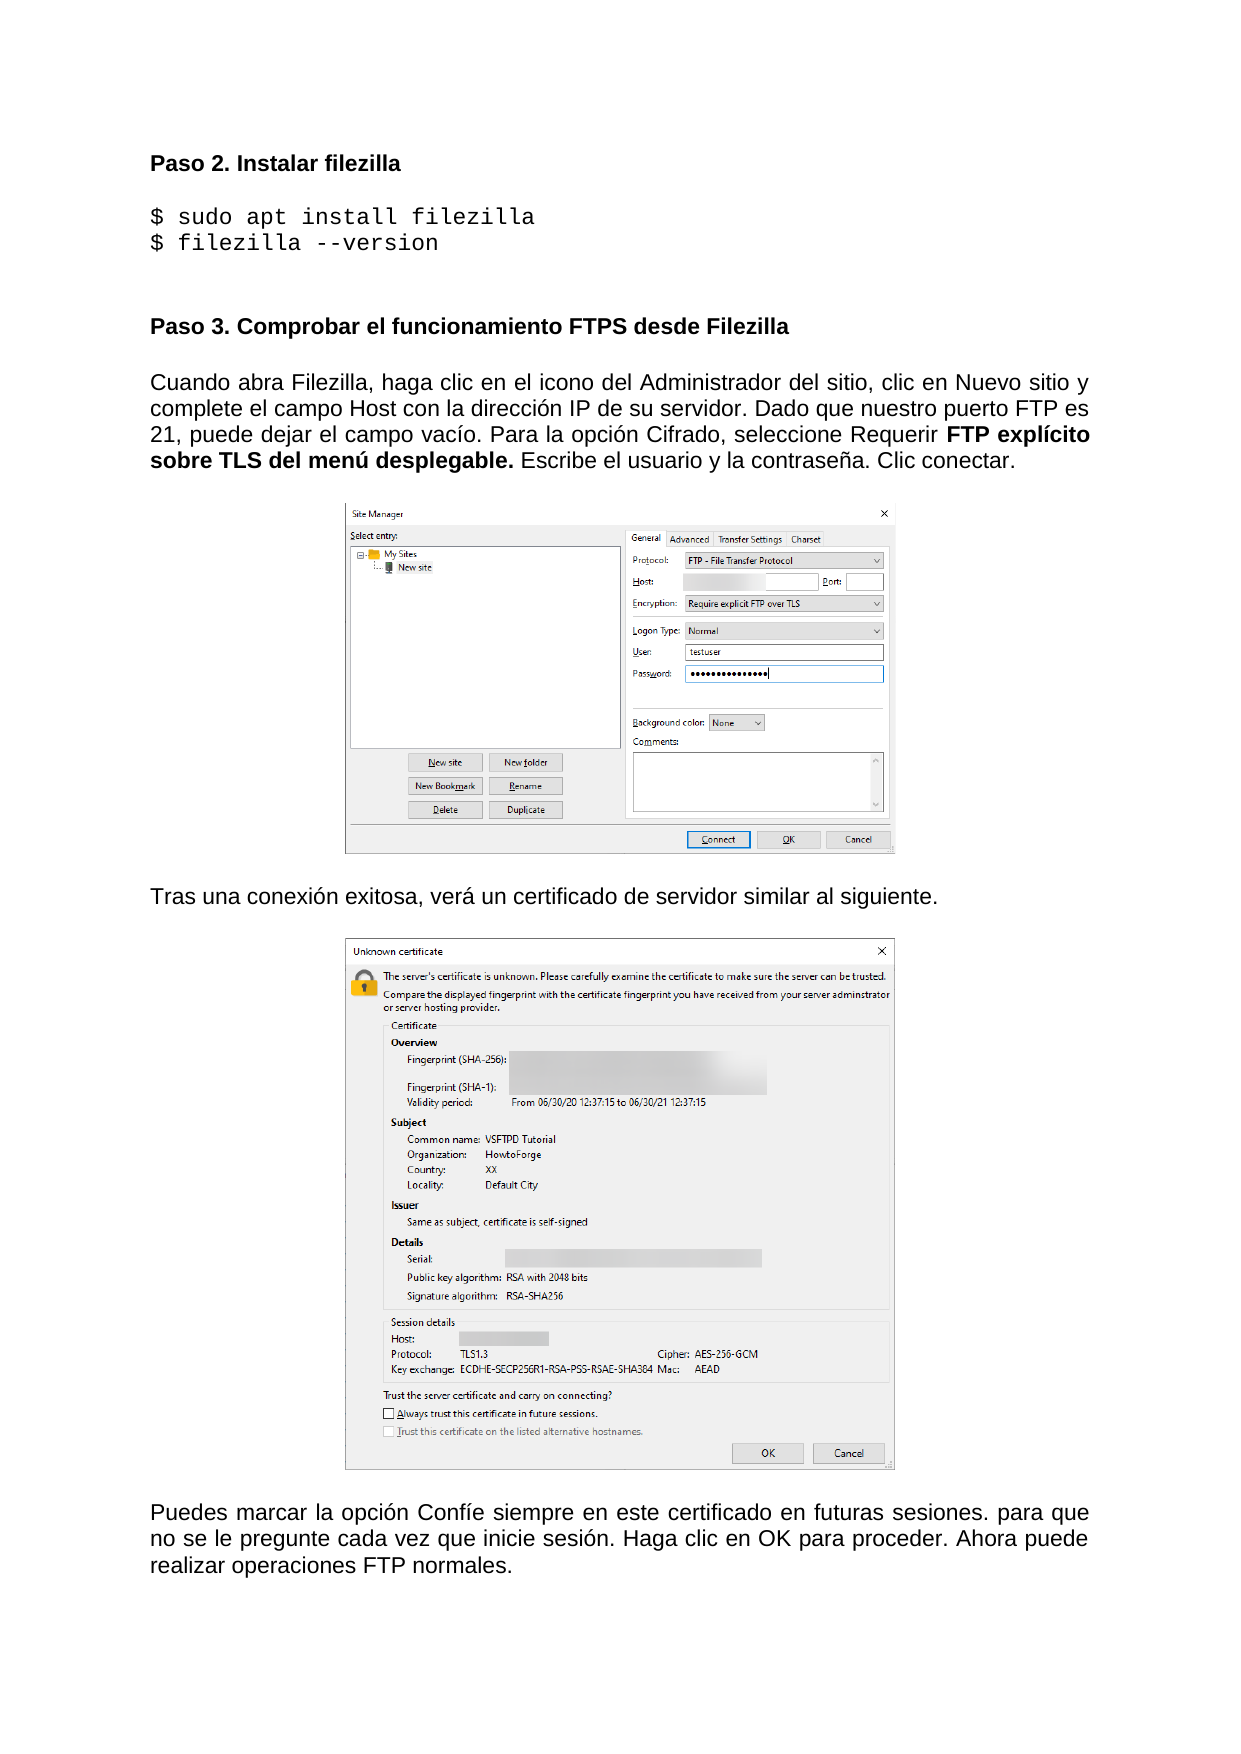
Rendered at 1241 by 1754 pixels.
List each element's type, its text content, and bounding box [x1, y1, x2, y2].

picture [345, 938, 895, 1470]
text Tras una conexión exitosa, verá un certificado de servidor similar al siguiente. [150, 883, 1090, 909]
text Paso 3. Comprobar el funcionamiento FTPS desde Filezilla [150, 313, 1090, 339]
picture [345, 503, 896, 854]
text Cuando abra Filezilla, haga clic en el icono del Administrador del sitio, clic en Nuevo sitio y complete el campo Host con la dirección IP de su servidor. Dado que nuestro puerto FTP es 21, puede dejar el campo vacío. Para la opción Cifrado, seleccione Requerir FTP explícito sobre TLS del menú desplegable. Escribe el usuario y la contraseña. Clic conectar. [150, 368, 1090, 474]
text $ sudo apt install filezilla [150, 206, 1090, 231]
text Puedes marcar la opción Confíe siempre en este certificado en futuras sesiones. para que no se le pregunte cada vez que inicie sesión. Haga clic en OK para proceder. Ahora puede realizar operaciones FTP normales. [150, 1499, 1090, 1578]
text $ filezilla --version [150, 231, 1090, 257]
text Paso 2. Instalar filezilla [150, 150, 1090, 176]
